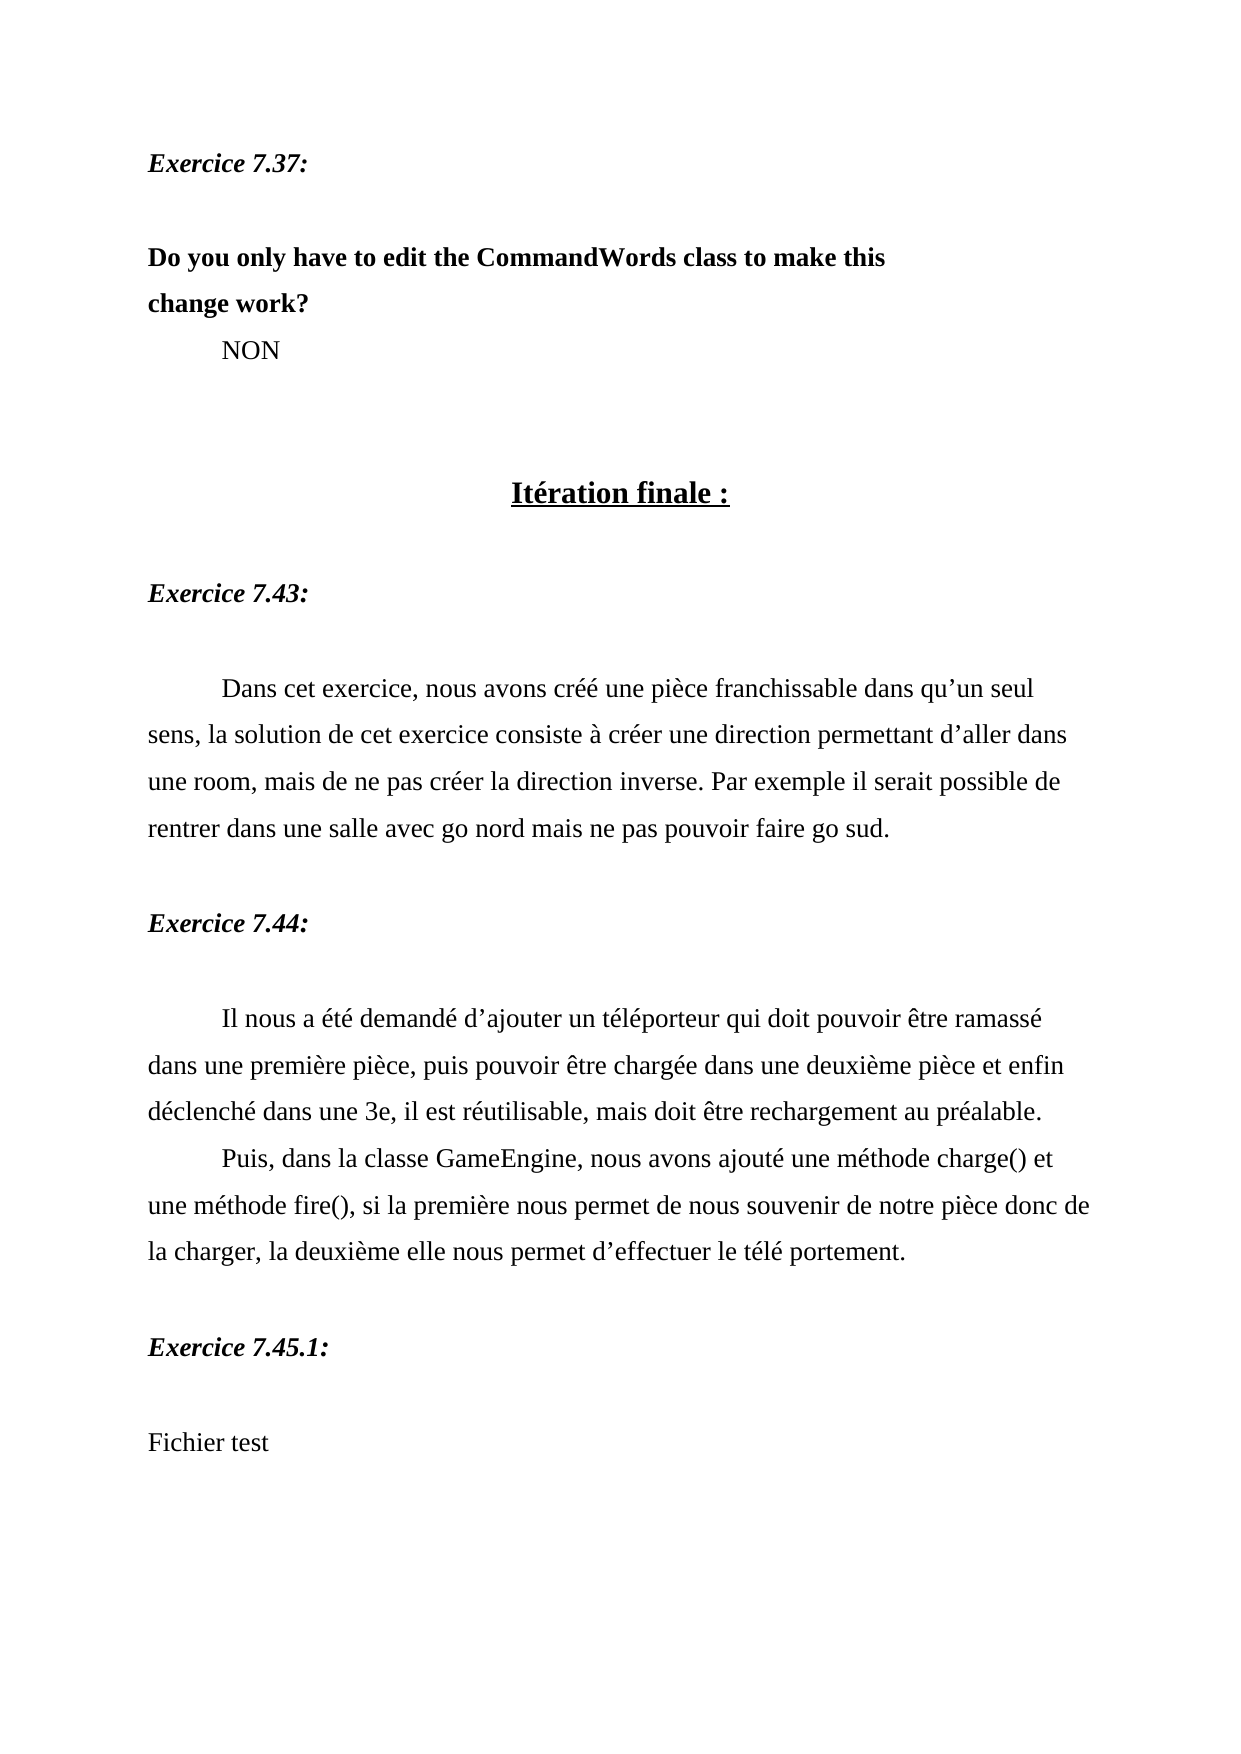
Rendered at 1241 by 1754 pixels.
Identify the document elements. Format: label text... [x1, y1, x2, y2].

text Fichier test [148, 1426, 1093, 1457]
text Itération finale : [148, 474, 1093, 510]
text change work? [148, 288, 1093, 319]
text Dans cet exercice, nous avons créé une pièce franchissable dans qu’un seul sens, la solution de cet exercice consiste à créer une direction permettant d’aller dans une room, mais de ne pas créer la direction inverse. Par exemple il serait possible de rentrer dans une salle avec go nord mais ne pas pouvoir faire go sud. [148, 672, 1093, 843]
text Puis, dans la classe GameEngine, nous avons ajouté une méthode charge() et une méthode fire(), si la première nous permet de nous souvenir de notre pièce donc de la charger, la deuxième elle nous permet d’effectuer le télé portement. [148, 1142, 1093, 1267]
text Exercice 7.44: [148, 905, 1093, 939]
text NON [148, 334, 1093, 365]
text Do you only have to edit the CommandWords class to make this [148, 241, 1093, 272]
text Exercice 7.37: [148, 148, 1093, 179]
text Il nous a été demandé d’ajouter un téléporteur qui doit pouvoir être ramassé dans une première pièce, puis pouvoir être chargée dans une deuxième pièce et enfin déclenché dans une 3e, il est réutilisable, mais doit être rechargement au préalable. [148, 1002, 1093, 1127]
text Exercice 7.43: [148, 575, 1093, 608]
text Exercice 7.45.1: [148, 1329, 1093, 1362]
